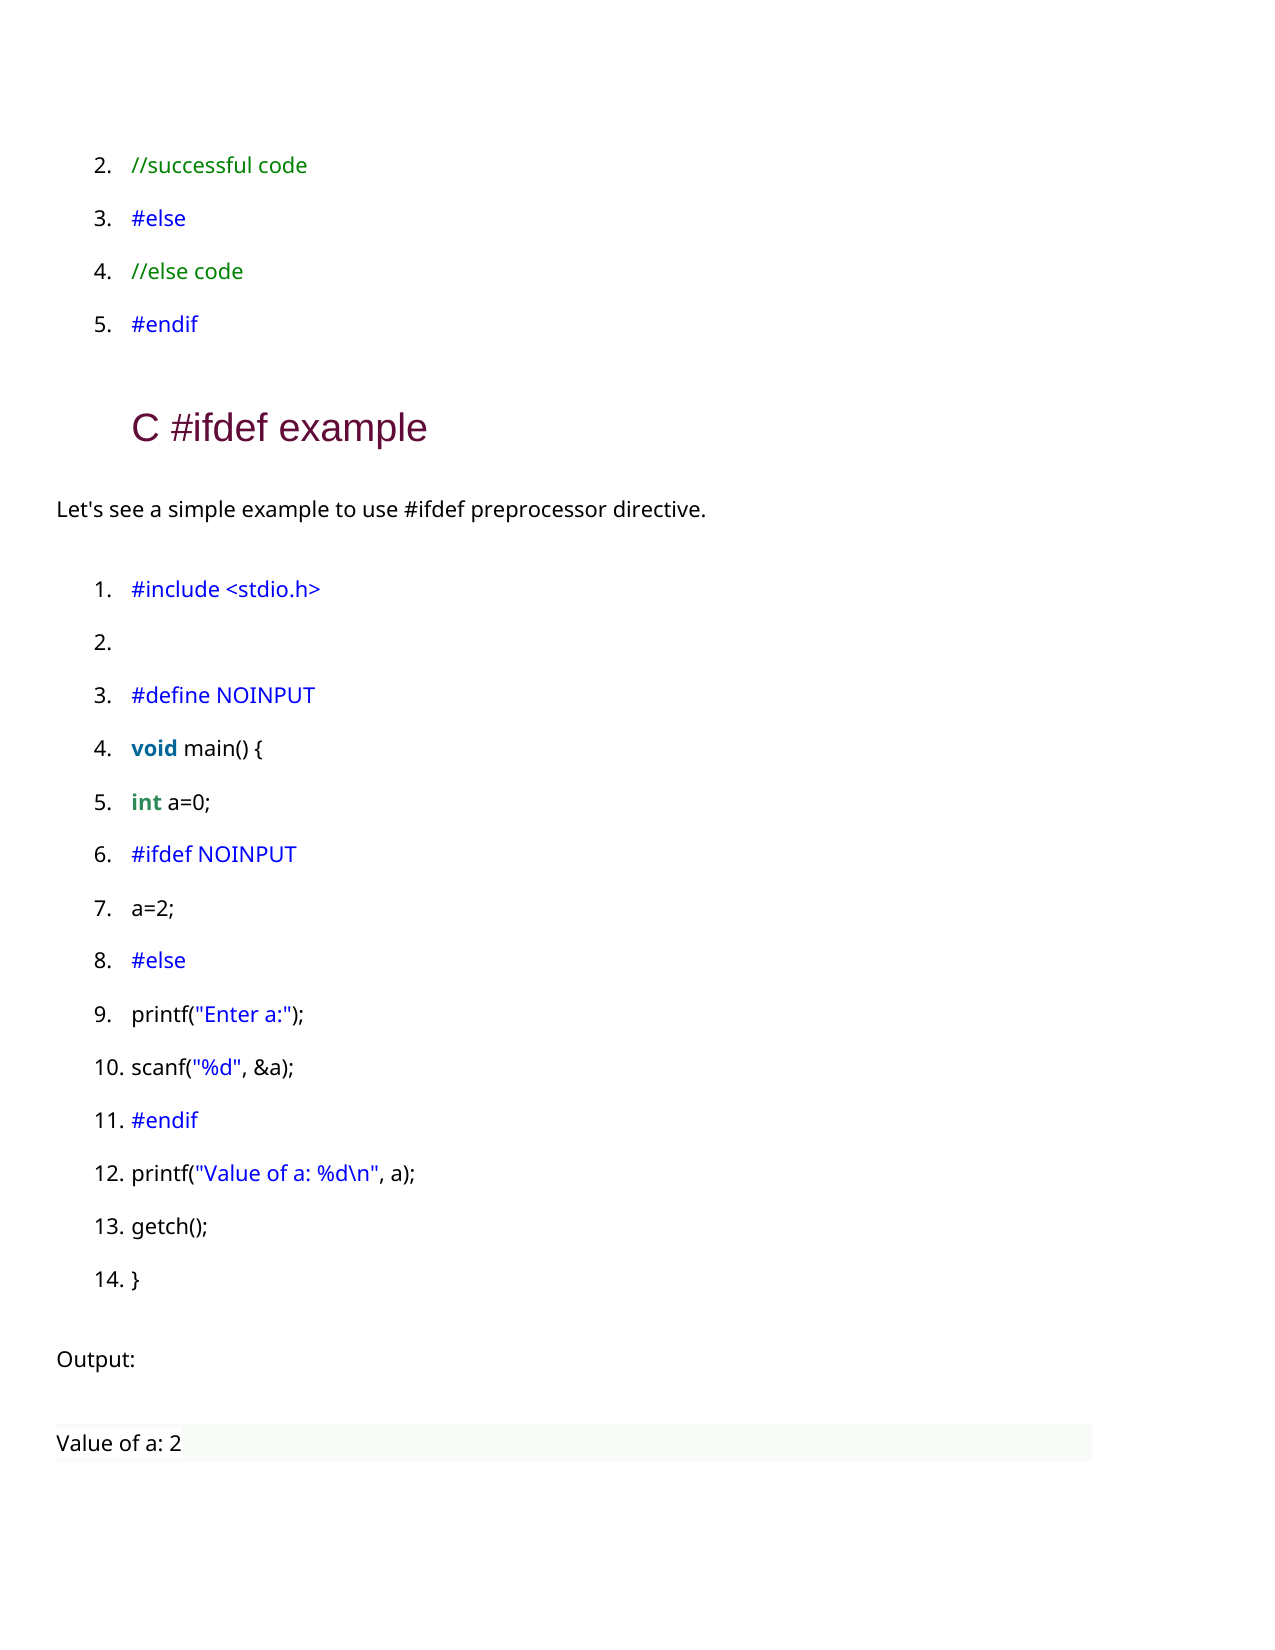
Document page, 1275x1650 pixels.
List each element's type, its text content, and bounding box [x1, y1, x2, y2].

list #include <stdio.h> [94, 574, 1092, 604]
list #endif [94, 309, 1092, 339]
list getch(); [94, 1211, 1092, 1240]
text Let's see a simple example to use #ifdef preprocessor directive. [56, 490, 1092, 528]
list } [94, 1264, 1092, 1293]
list printf("Enter a:"); [94, 998, 1092, 1028]
list printf("Value of a: %d\n", a); [94, 1158, 1092, 1187]
list scanf("%d", &a); [94, 1052, 1092, 1081]
list #define NOINPUT [94, 680, 1092, 710]
list #else [94, 203, 1092, 233]
list #else [94, 946, 1092, 975]
list int a=0; [94, 786, 1092, 816]
text Output: [56, 1339, 1092, 1378]
list a=2; [94, 892, 1092, 922]
list void main() { [94, 733, 1092, 763]
list #ifdef NOINPUT [94, 839, 1092, 869]
subtitle C #ifdef example [131, 399, 1092, 453]
list //successful code [94, 150, 1092, 180]
list #endif [94, 1104, 1092, 1134]
text Value of a: 2 [56, 1424, 1092, 1462]
list //else code [94, 256, 1092, 286]
